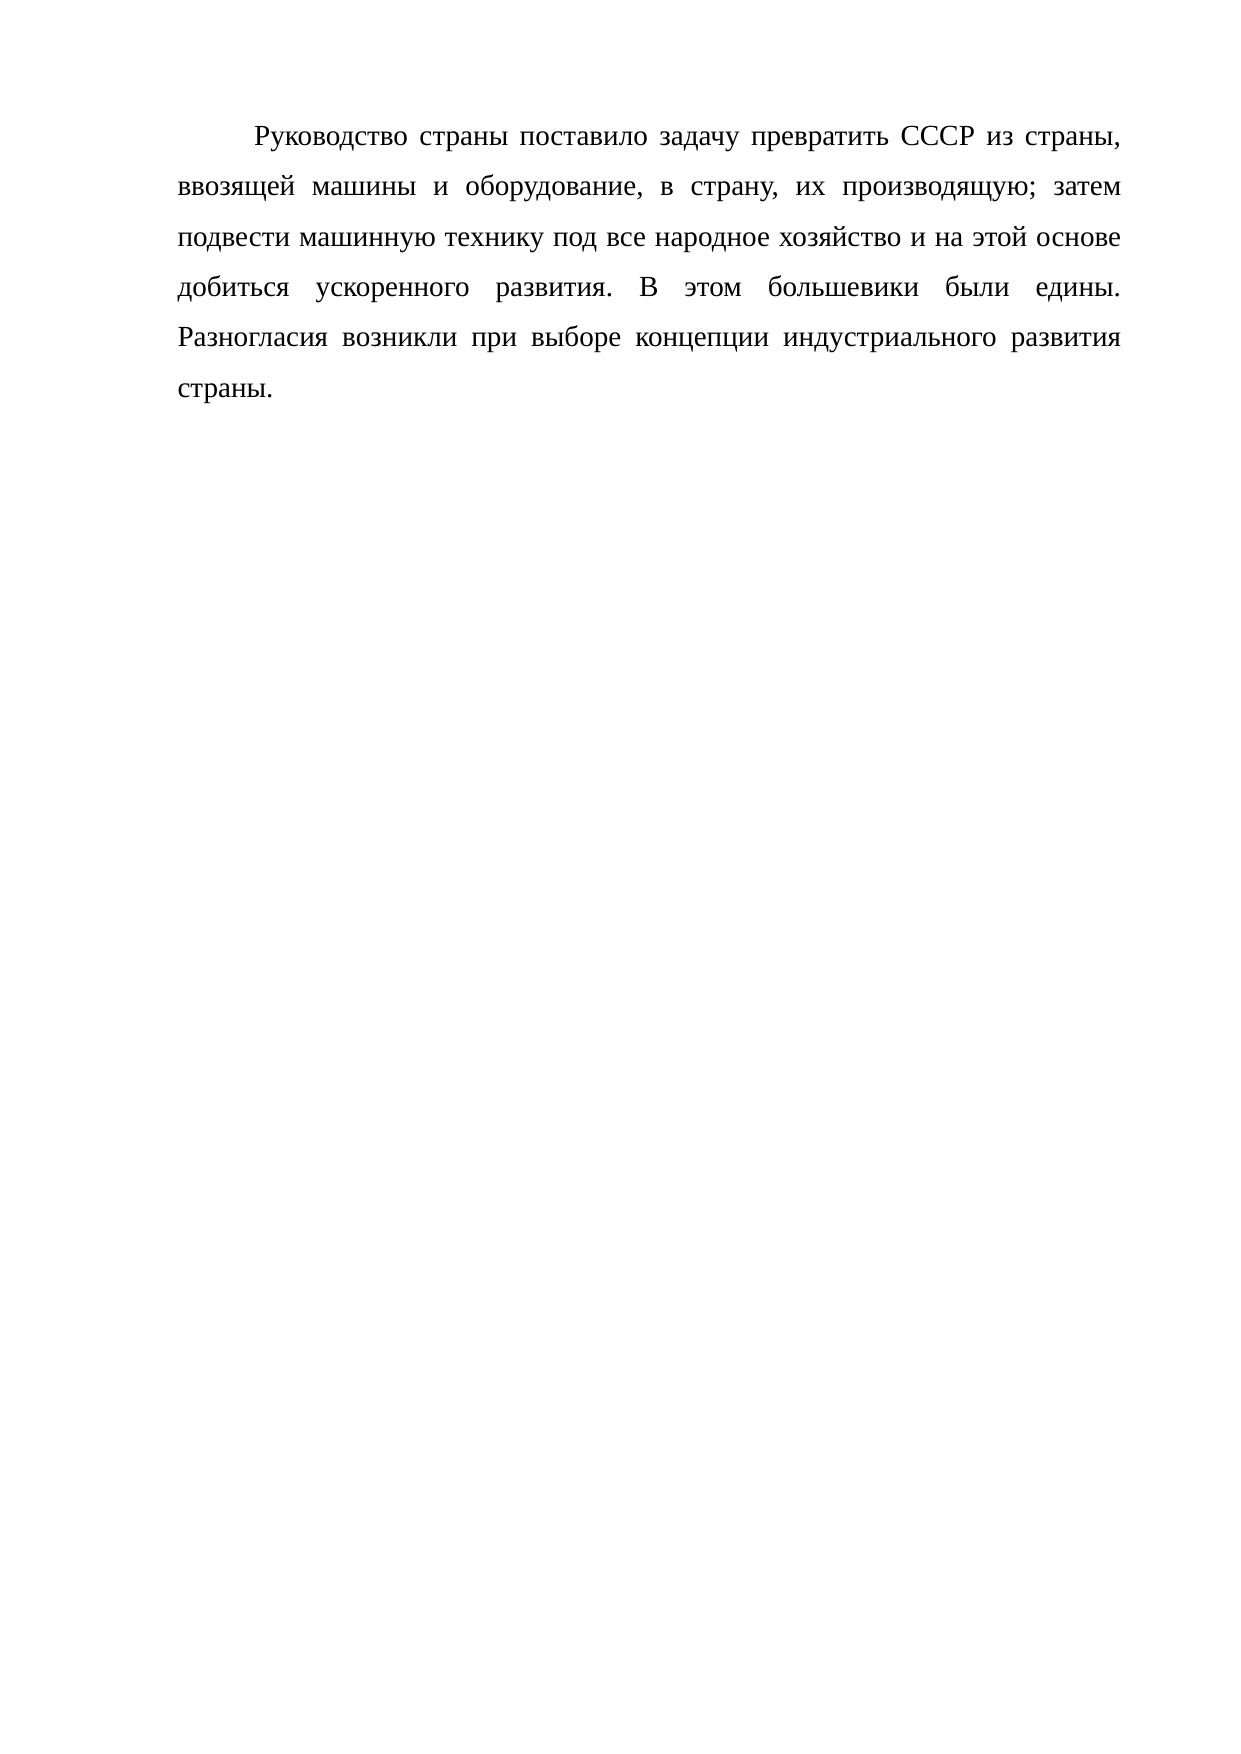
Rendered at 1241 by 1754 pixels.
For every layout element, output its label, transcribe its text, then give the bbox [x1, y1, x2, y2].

text Руководство страны поставило задачу превратить СССР из страны, ввозящей машины и оборудование, в страну, их производящую; затем подвести машинную технику под все народное хозяйство и на этой основе добиться ускоренного развития. В этом большевики были едины. Разногласия возникли при выборе концепции индустриального развития страны. [177, 118, 1122, 403]
